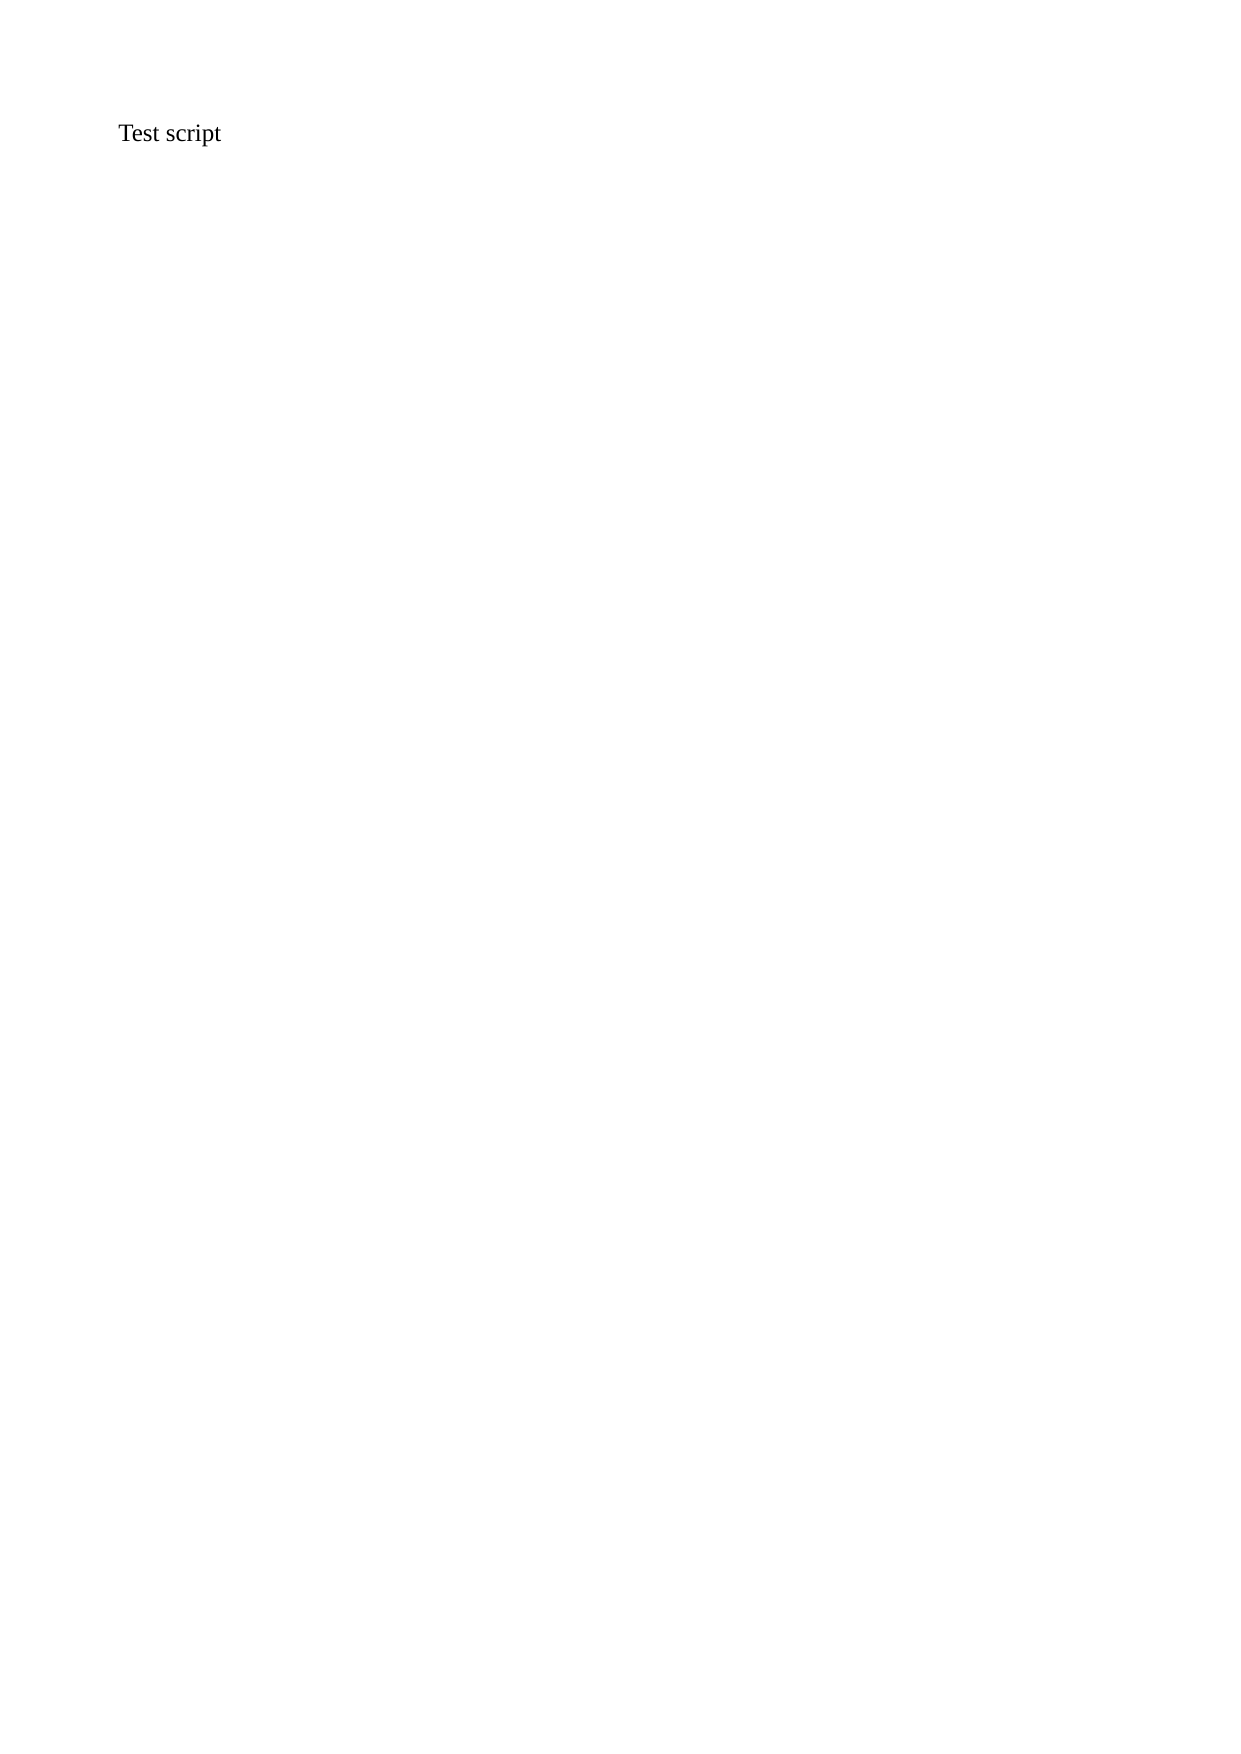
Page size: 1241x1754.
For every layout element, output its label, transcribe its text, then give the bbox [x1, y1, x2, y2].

text Test script [118, 118, 1122, 147]
